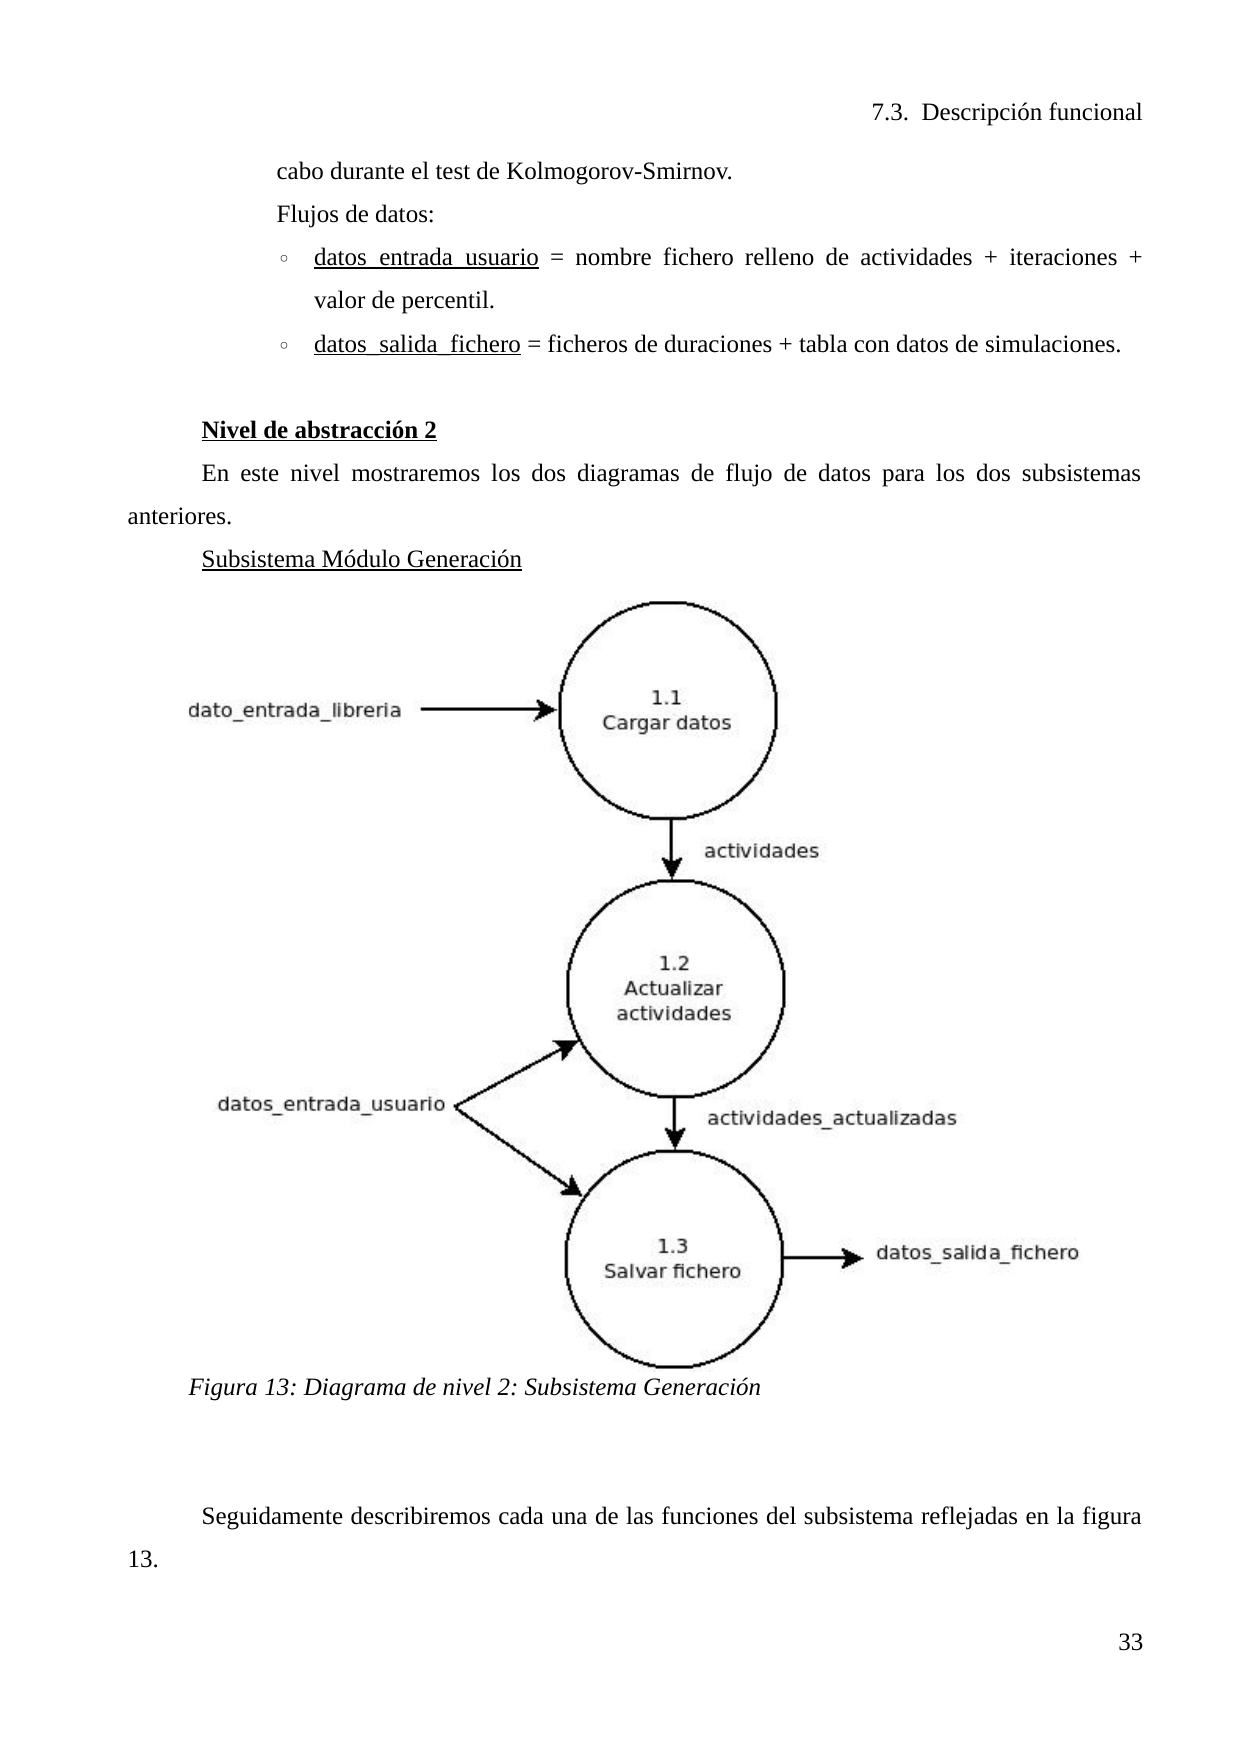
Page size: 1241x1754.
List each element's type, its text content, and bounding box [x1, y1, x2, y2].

list cabo durante el test de Kolmogorov-Smirnov. [239, 156, 1143, 185]
text Subsistema Módulo Generación [127, 544, 1143, 573]
list Flujos de datos: [239, 199, 1143, 228]
picture [188, 600, 1083, 1372]
text Nivel de abstracción 2 [127, 415, 1143, 444]
text En este nivel mostraremos los dos diagramas de flujo de datos para los dos subsistemas anteriores. [127, 458, 1143, 530]
list datos_salida_fichero = ficheros de duraciones + tabla con datos de simulaciones. [276, 329, 1143, 357]
list datos_entrada_usuario = nombre fichero relleno de actividades + iteraciones + valor de percentil. [276, 242, 1143, 314]
text Figura 13: Diagrama de nivel 2: Subsistema Generación [188, 1372, 1082, 1401]
text Seguidamente describiremos cada una de las funciones del subsistema reflejadas en la figura 13. [127, 1501, 1143, 1573]
